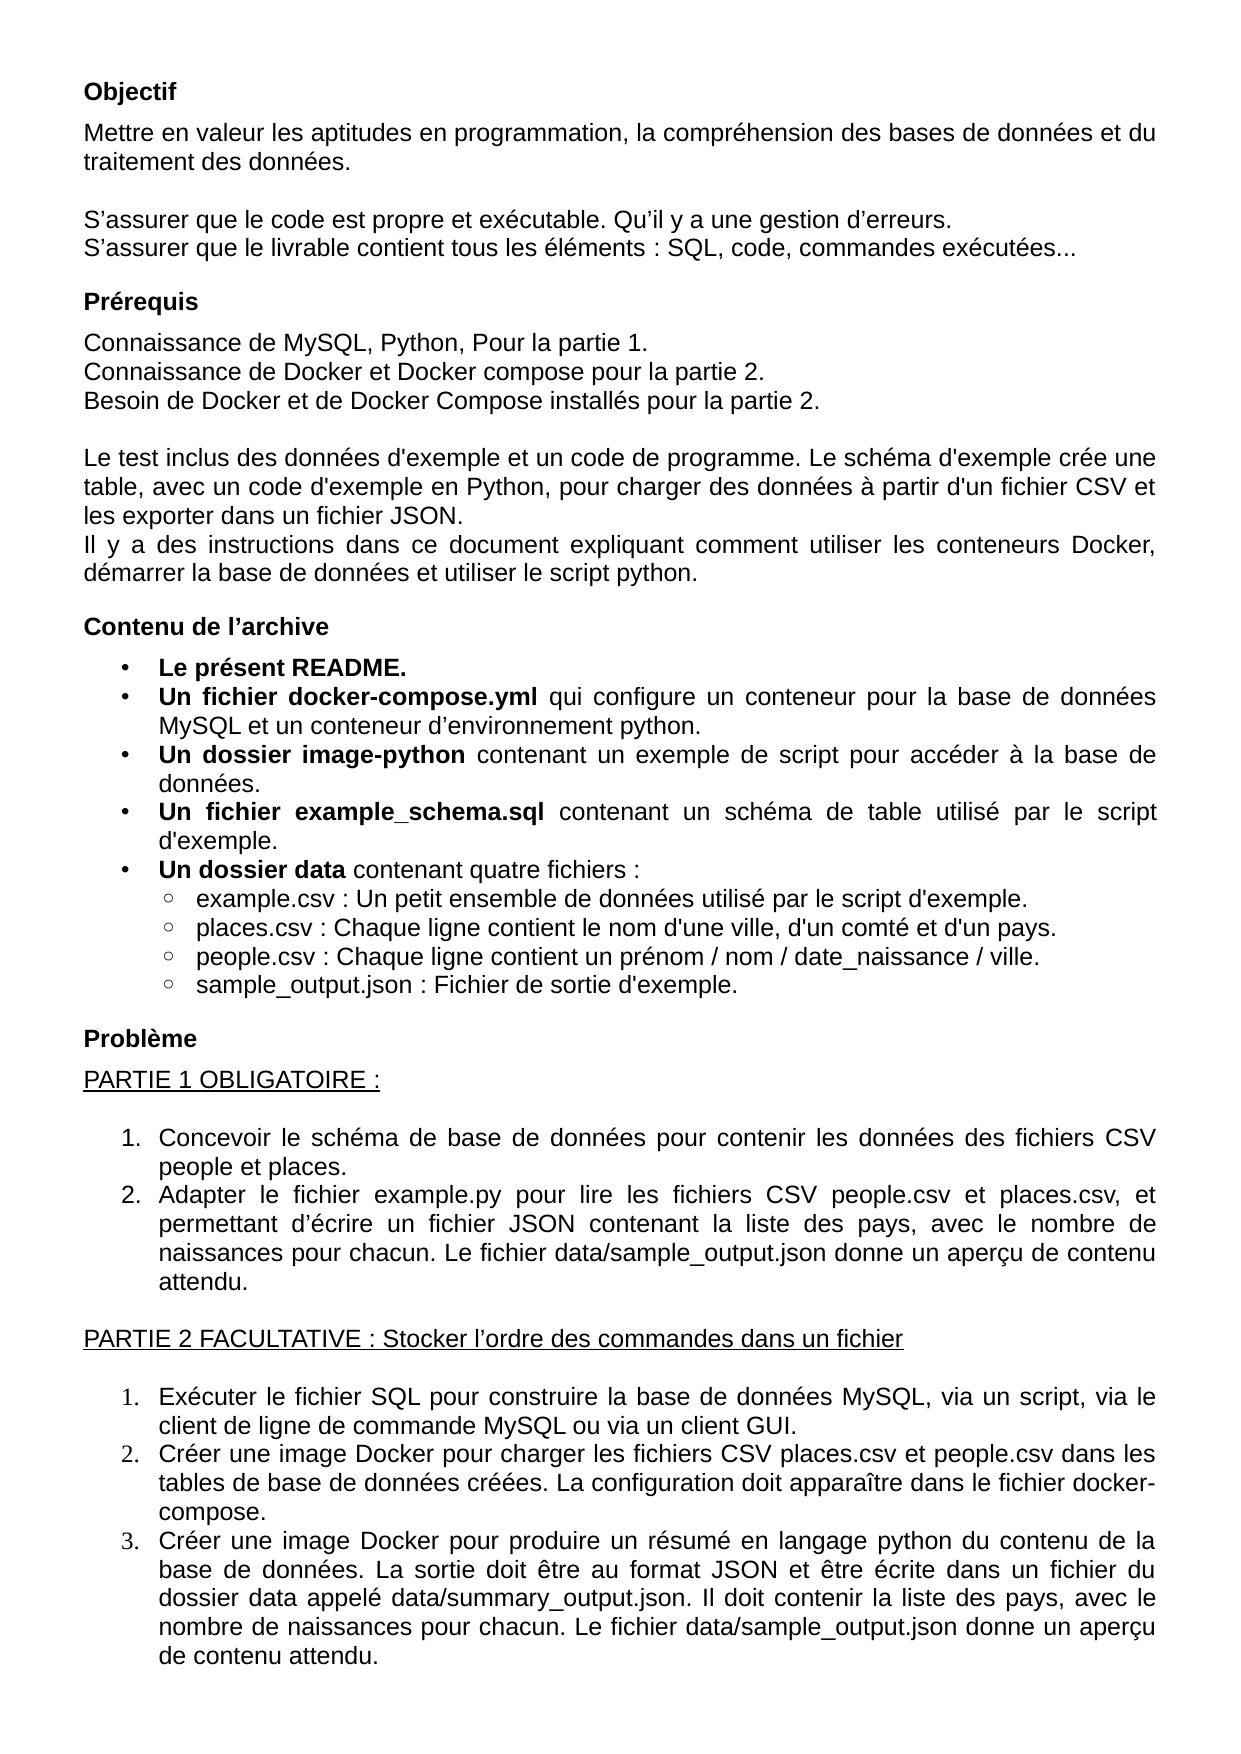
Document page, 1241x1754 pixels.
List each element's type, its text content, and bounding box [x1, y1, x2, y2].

text PARTIE 1 OBLIGATOIRE : [83, 1066, 1158, 1094]
subtitle Objectif [83, 77, 1158, 106]
list example.csv : Un petit ensemble de données utilisé par le script d'exemple. [158, 884, 1158, 913]
list Le présent README. [121, 653, 1158, 682]
text Besoin de Docker et de Docker Compose installés pour la partie 2. [83, 386, 1158, 414]
list Un dossier image-python contenant un exemple de script pour accéder à la base de données. [121, 740, 1158, 797]
list Un dossier data contenant quatre fichiers : [121, 855, 1158, 884]
text S’assurer que le code est propre et exécutable. Qu’il y a une gestion d’erreurs. [83, 204, 1158, 233]
list Exécuter le fichier SQL pour construire la base de données MySQL, via un script, via le client de ligne de commande MySQL ou via un client GUI. [121, 1382, 1158, 1439]
list Un fichier docker-compose.yml qui configure un conteneur pour la base de données MySQL et un conteneur d’environnement python. [121, 682, 1158, 740]
text Il y a des instructions dans ce document expliquant comment utiliser les conteneurs Docker, démarrer la base de données et utiliser le script python. [83, 529, 1158, 587]
text Le test inclus des données d'exemple et un code de programme. Le schéma d'exemple crée une table, avec un code d'exemple en Python, pour charger des données à partir d'un fichier CSV et les exporter dans un fichier JSON. [83, 443, 1158, 529]
text PARTIE 2 FACULTATIVE : Stocker l’ordre des commandes dans un fichier [83, 1324, 1158, 1353]
list people.csv : Chaque ligne contient un prénom / nom / date_naissance / ville. [158, 942, 1158, 970]
list Adapter le fichier example.py pour lire les fichiers CSV people.csv et places.csv, et permettant d’écrire un fichier JSON contenant la liste des pays, avec le nombre de naissances pour chacun. Le fichier data/sample_output.json donne un aperçu de contenu attendu. [121, 1181, 1158, 1296]
subtitle Contenu de l’archive [83, 612, 1158, 641]
text Mettre en valeur les aptitudes en programmation, la compréhension des bases de données et du traitement des données. [83, 118, 1158, 176]
list Créer une image Docker pour produire un résumé en langage python du contenu de la base de données. La sortie doit être au format JSON et être écrite dans un fichier du dossier data appelé data/summary_output.json. Il doit contenir la liste des pays, avec le nombre de naissances pour chacun. Le fichier data/sample_output.json donne un aperçu de contenu attendu. [121, 1526, 1158, 1669]
list Un fichier example_schema.sql contenant un schéma de table utilisé par le script d'exemple. [121, 797, 1158, 855]
text Connaissance de MySQL, Python, Pour la partie 1. [83, 328, 1158, 357]
text S’assurer que le livrable contient tous les éléments : SQL, code, commandes exécutées... [83, 233, 1158, 262]
list sample_output.json : Fichier de sortie d'exemple. [158, 970, 1158, 999]
list Concevoir le schéma de base de données pour contenir les données des fichiers CSV people et places. [121, 1123, 1158, 1181]
subtitle Problème [83, 1024, 1158, 1053]
list places.csv : Chaque ligne contient le nom d'une ville, d'un comté et d'un pays. [158, 913, 1158, 942]
text Connaissance de Docker et Docker compose pour la partie 2. [83, 357, 1158, 386]
list Créer une image Docker pour charger les fichiers CSV places.csv et people.csv dans les tables de base de données créées. La configuration doit apparaître dans le fichier docker-compose. [121, 1439, 1158, 1526]
subtitle Prérequis [83, 287, 1158, 316]
